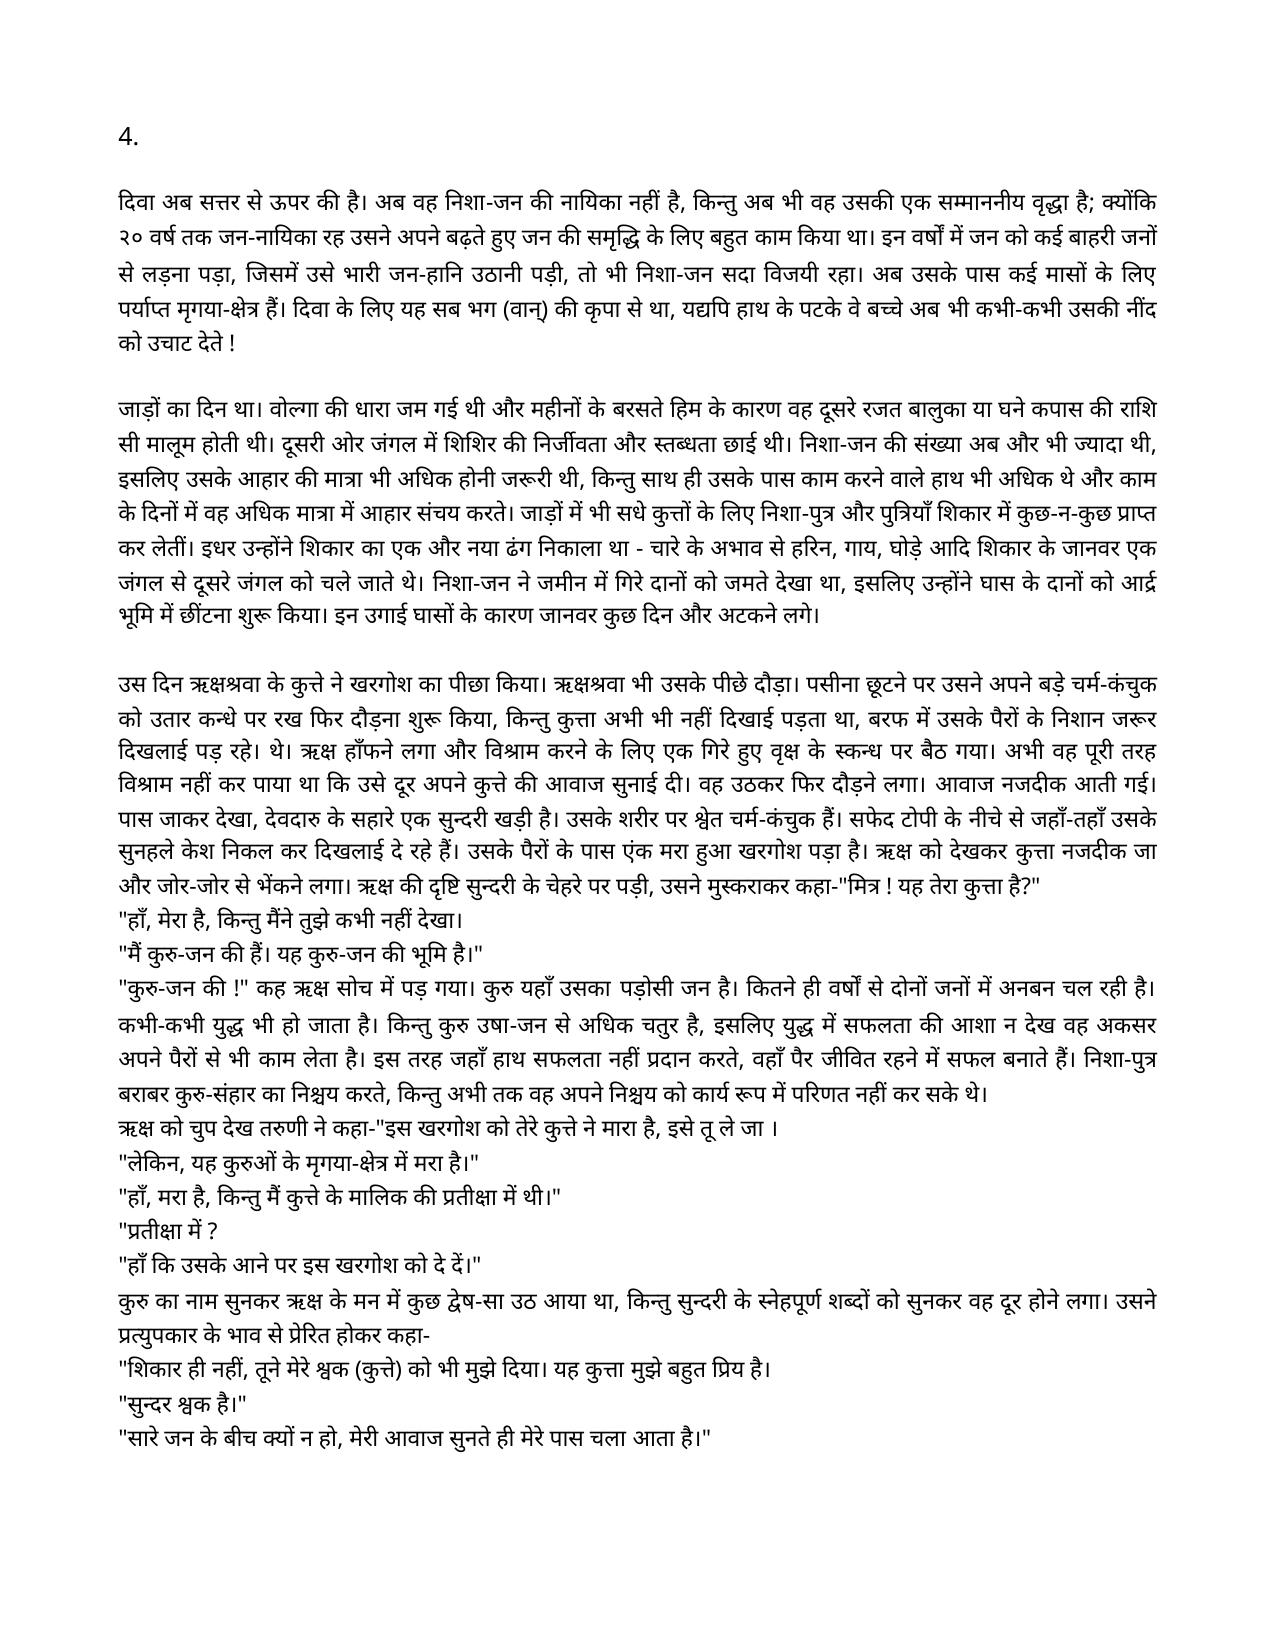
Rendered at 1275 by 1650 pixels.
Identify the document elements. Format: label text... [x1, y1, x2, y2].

text जाड़ों का दिन था। वोल्गा की धारा जम गई थी और महीनों के बरसते हिम के कारण वह दूसरे रजत बालुका या घने कपास की राशि सी मालूम होती थी। दूसरी ओर जंगल में शिशिर की निर्जीवता और स्तब्धता छाई थी। निशा-जन की संख्या अब और भी ज्यादा थी, इसलिए उसके आहार की मात्रा भी अधिक होनी जरूरी थी, किन्तु साथ ही उसके पास काम करने वाले हाथ भी अधिक थे और काम के दिनों में वह अधिक मात्रा में आहार संचय करते। जाड़ों में भी सधे कुत्तों के लिए निशा-पुत्र और पुत्रियाँ शिकार में कुछ-न-कुछ प्राप्त कर लेतीं। इधर उन्होंने शिकार का एक और नया ढंग निकाला था - चारे के अभाव से हरिन, गाय, घोड़े आदि शिकार के जानवर एक जंगल से दूसरे जंगल को चले जाते थे। निशा-जन ने जमीन में गिरे दानों को जमते देखा था, इसलिए उन्होंने घास के दानों को आर्द्र भूमि में छींटना शुरू किया। इन उगाई घासों के कारण जानवर कुछ दिन और अटकने लगे। [118, 395, 1157, 634]
text "मैं कुरु-जन की हैं। यह कुरु-जन की भूमि है।" [118, 938, 1157, 972]
text "शिकार ही नहीं, तूने मेरे श्वक (कुत्ते) को भी मुझे दिया। यह कुत्ता मुझे बहुत प्रिय है। [118, 1353, 1157, 1388]
text "लेकिन, यह कुरुओं के मृगया-क्षेत्र में मरा है।" [118, 1147, 1157, 1181]
text कुरु का नाम सुनकर ऋक्ष के मन में कुछ द्वेष-सा उठ आया था, किन्तु सुन्दरी के स्नेहपूर्ण शब्दों को सुनकर वह दूर होने लगा। उसने प्रत्युपकार के भाव से प्रेरित होकर कहा- [118, 1282, 1157, 1353]
text "हाँ कि उसके आने पर इस खरगोश को दे दें।" [118, 1249, 1157, 1282]
text ऋक्ष को चुप देख तरुणी ने कहा-"इस खरगोश को तेरे कुत्ते ने मारा है, इसे तू ले जा । [118, 1112, 1157, 1147]
text "प्रतीक्षा में ? [118, 1215, 1157, 1249]
text "हाँ, मेरा है, किन्तु मैंने तुझे कभी नहीं देखा। [118, 904, 1157, 938]
text "कुरु-जन की !" कह ऋक्ष सोच में पड़ गया। कुरु यहाँ उसका पड़ोसी जन है। कितने ही वर्षों से दोनों जनों में अनबन चल रही है। कभी-कभी युद्ध भी हो जाता है। किन्तु कुरु उषा-जन से अधिक चतुर है, इसलिए युद्ध में सफलता की आशा न देख वह अकसर अपने पैरों से भी काम लेता है। इस तरह जहाँ हाथ सफलता नहीं प्रदान करते, वहाँ पैर जीवित रहने में सफल बनाते हैं। निशा-पुत्र बराबर कुरु-संहार का निश्चय करते, किन्तु अभी तक वह अपने निश्चय को कार्य रूप में परिणत नहीं कर सके थे। [118, 972, 1157, 1112]
text दिवा अब सत्तर से ऊपर की है। अब वह निशा-जन की नायिका नहीं है, किन्तु अब भी वह उसकी एक सम्माननीय वृद्धा है; क्योंकि २० वर्ष तक जन-नायिका रह उसने अपने बढ़ते हुए जन की समृद्धि के लिए बहुत काम किया था। इन वर्षों में जन को कई बाहरी जनों से लड़ना पड़ा, जिसमें उसे भारी जन-हानि उठानी पड़ी, तो भी निशा-जन सदा विजयी रहा। अब उसके पास कई मासों के लिए पर्याप्त मृगया-क्षेत्र हैं। दिवा के लिए यह सब भग (वान्) की कृपा से था, यद्यपि हाथ के पटके वे बच्चे अब भी कभी-कभी उसकी नींद को उचाट देते ! [118, 186, 1157, 361]
text "हाँ, मरा है, किन्तु मैं कुत्ते के मालिक की प्रतीक्षा में थी।" [118, 1181, 1157, 1215]
text "सारे जन के बीच क्यों न हो, मेरी आवाज सुनते ही मेरे पास चला आता है।" [118, 1422, 1157, 1457]
text 4. [118, 118, 1157, 152]
text "सुन्दर श्वक है।" [118, 1388, 1157, 1422]
text उस दिन ऋक्षश्रवा के कुत्ते ने खरगोश का पीछा किया। ऋक्षश्रवा भी उसके पीछे दौड़ा। पसीना छूटने पर उसने अपने बड़े चर्म-कंचुक को उतार कन्धे पर रख फिर दौड़ना शुरू किया, किन्तु कुत्ता अभी भी नहीं दिखाई पड़ता था, बरफ में उसके पैरों के निशान जरूर दिखलाई पड़ रहे। थे। ऋक्ष हाँफने लगा और विश्राम करने के लिए एक गिरे हुए वृक्ष के स्कन्ध पर बैठ गया। अभी वह पूरी तरह विश्राम नहीं कर पाया था कि उसे दूर अपने कुत्ते की आवाज सुनाई दी। वह उठकर फिर दौड़ने लगा। आवाज नजदीक आती गई। पास जाकर देखा, देवदारु के सहारे एक सुन्दरी खड़ी है। उसके शरीर पर श्वेत चर्म-कंचुक हैं। सफेद टोपी के नीचे से जहाँ-तहाँ उसके सुनहले केश निकल कर दिखलाई दे रहे हैं। उसके पैरों के पास एंक मरा हुआ खरगोश पड़ा है। ऋक्ष को देखकर कुत्ता नजदीक जा और जोर-जोर से भेंकने लगा। ऋक्ष की दृष्टि सुन्दरी के चेहरे पर पड़ी, उसने मुस्कराकर कहा-"मित्र ! यह तेरा कुत्ता है?" [118, 668, 1157, 904]
